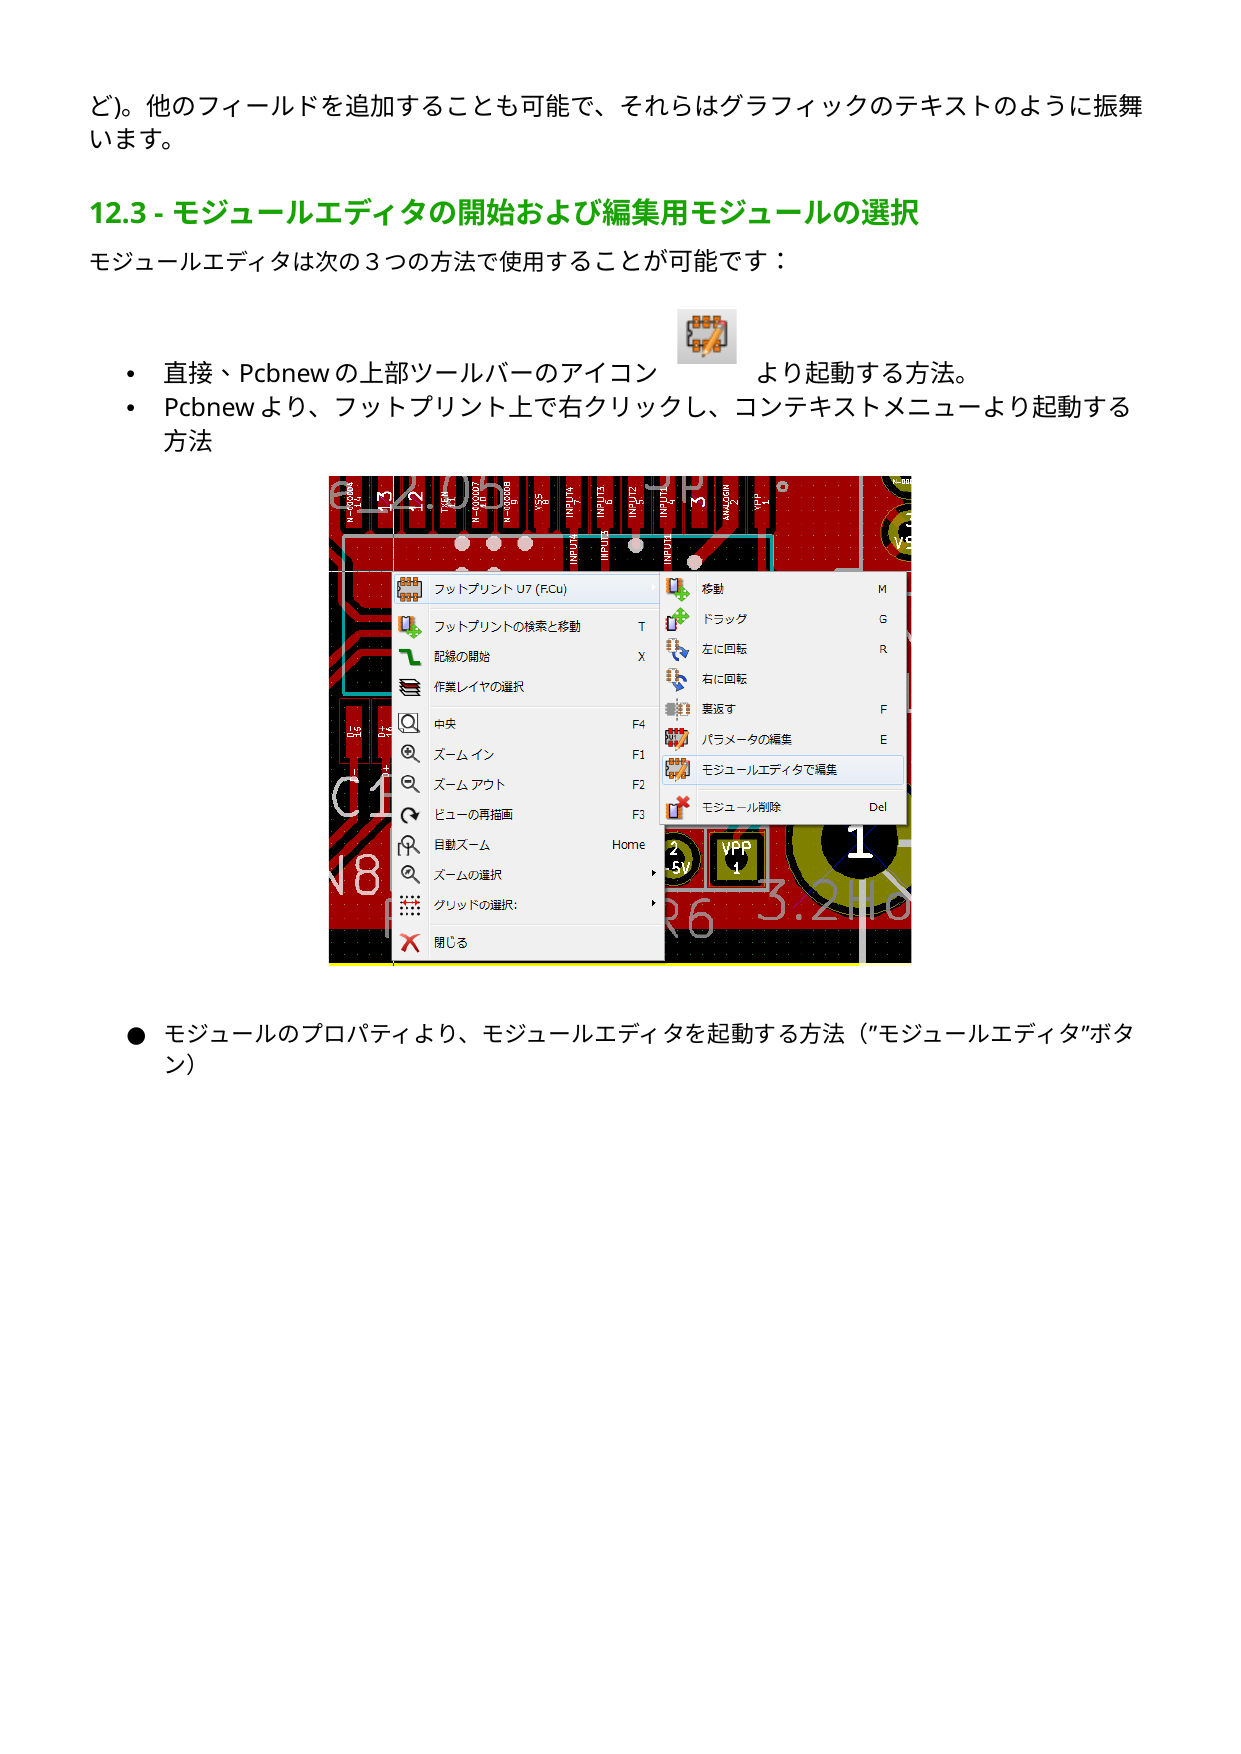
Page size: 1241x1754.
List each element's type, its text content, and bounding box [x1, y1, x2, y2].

picture [328, 476, 912, 966]
picture [677, 309, 737, 364]
list モジュールのプロパティより、モジュールエディタを起動する方法（”モジュールエディタ”ボタン） [126, 1018, 1152, 1080]
list 直接、Pcbnewの上部ツールバーのアイコンより起動する方法。 [126, 290, 1152, 390]
text モジュールエディタは次の３つの方法で使用することが可能です： [88, 244, 1152, 278]
subtitle モジュールエディタの開始および編集用モジュールの選択 [88, 192, 1152, 231]
text ど)。他のフィールドを追加することも可能で、それらはグラフィックのテキストのように振舞います。 [88, 88, 1152, 156]
list Pcbnewより、フットプリント上で右クリックし、コンテキストメニューより起動する方法 [126, 390, 1152, 458]
